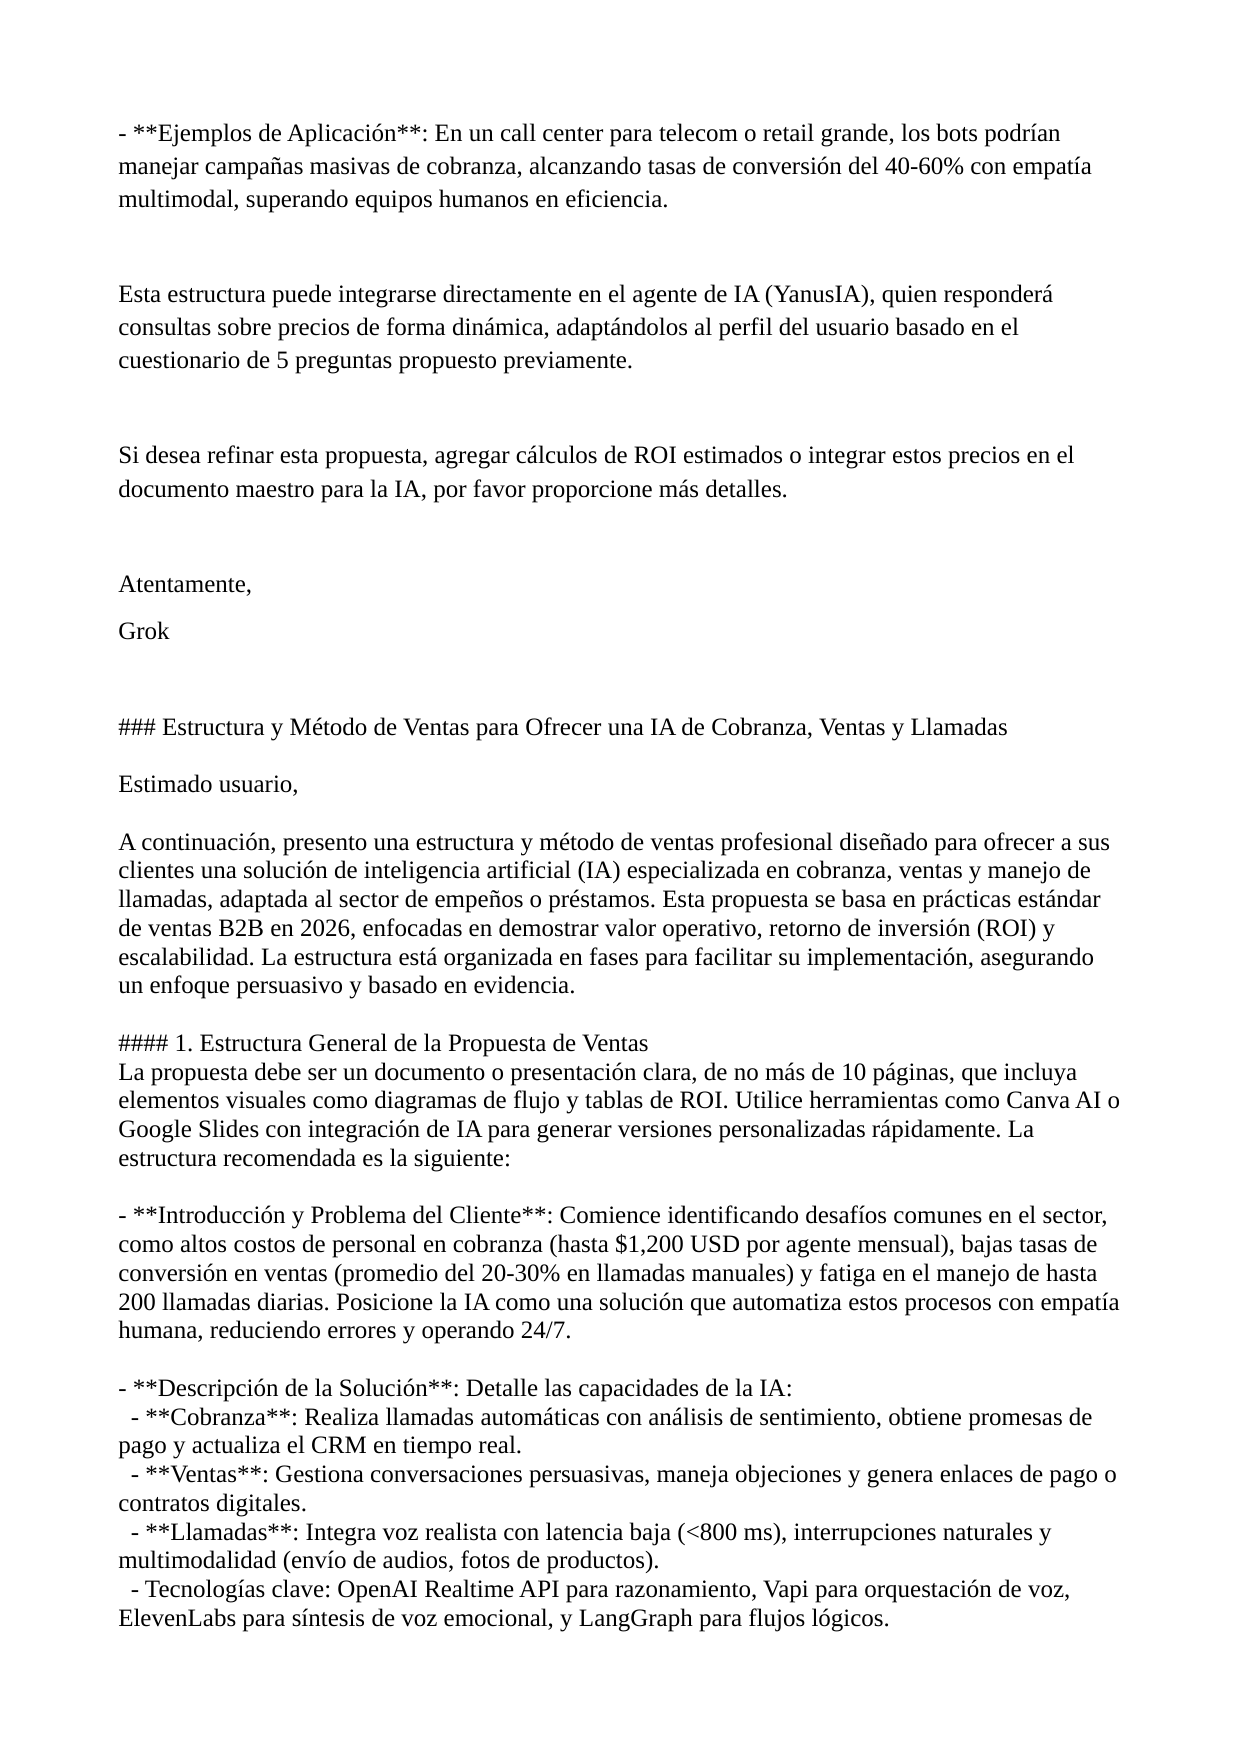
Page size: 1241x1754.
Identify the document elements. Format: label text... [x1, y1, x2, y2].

text - **Introducción y Problema del Cliente**: Comience identificando desafíos comunes en el sector, como altos costos de personal en cobranza (hasta $1,200 USD por agente mensual), bajas tasas de conversión en ventas (promedio del 20-30% en llamadas manuales) y fatiga en el manejo de hasta 200 llamadas diarias. Posicione la IA como una solución que automatiza estos procesos con empatía humana, reduciendo errores y operando 24/7. [118, 1200, 1122, 1344]
text La propuesta debe ser un documento o presentación clara, de no más de 10 páginas, que incluya elementos visuales como diagramas de flujo y tablas de ROI. Utilice herramientas como Canva AI o Google Slides con integración de IA para generar versiones personalizadas rápidamente. La estructura recomendada es la siguiente: [118, 1057, 1122, 1172]
text Atentamente, [118, 569, 1122, 598]
text - Tecnologías clave: OpenAI Realtime API para razonamiento, Vapi para orquestación de voz, ElevenLabs para síntesis de voz emocional, y LangGraph para flujos lógicos. [118, 1574, 1122, 1632]
text Estimado usuario, [118, 769, 1122, 798]
text Si desea refinar esta propuesta, agregar cálculos de ROI estimados o integrar estos precios en el documento maestro para la IA, por favor proporcione más detalles. [118, 441, 1122, 502]
text A continuación, presento una estructura y método de ventas profesional diseñado para ofrecer a sus clientes una solución de inteligencia artificial (IA) especializada en cobranza, ventas y manejo de llamadas, adaptada al sector de empeños o préstamos. Esta propuesta se basa en prácticas estándar de ventas B2B en 2026, enfocadas en demostrar valor operativo, retorno de inversión (ROI) y escalabilidad. La estructura está organizada en fases para facilitar su implementación, asegurando un enfoque persuasivo y basado en evidencia. [118, 827, 1122, 999]
text - **Ejemplos de Aplicación**: En un call center para telecom o retail grande, los bots podrían manejar campañas masivas de cobranza, alcanzando tasas de conversión del 40-60% con empatía multimodal, superando equipos humanos en eficiencia. [118, 118, 1122, 213]
text - **Ventas**: Gestiona conversaciones persuasivas, maneja objeciones y genera enlaces de pago o contratos digitales. [118, 1459, 1122, 1517]
text Grok [118, 616, 1122, 645]
text - **Descripción de la Solución**: Detalle las capacidades de la IA: [118, 1373, 1122, 1402]
text - **Llamadas**: Integra voz realista con latencia baja (<800 ms), interrupciones naturales y multimodalidad (envío de audios, fotos de productos). [118, 1517, 1122, 1574]
text #### 1. Estructura General de la Propuesta de Ventas [118, 1028, 1122, 1057]
text Esta estructura puede integrarse directamente en el agente de IA (YanusIA), quien responderá consultas sobre precios de forma dinámica, adaptándolos al perfil del usuario basado en el cuestionario de 5 preguntas propuesto previamente. [118, 279, 1122, 374]
text - **Cobranza**: Realiza llamadas automáticas con análisis de sentimiento, obtiene promesas de pago y actualiza el CRM en tiempo real. [118, 1402, 1122, 1459]
text ### Estructura y Método de Ventas para Ofrecer una IA de Cobranza, Ventas y Llamadas [118, 712, 1122, 740]
